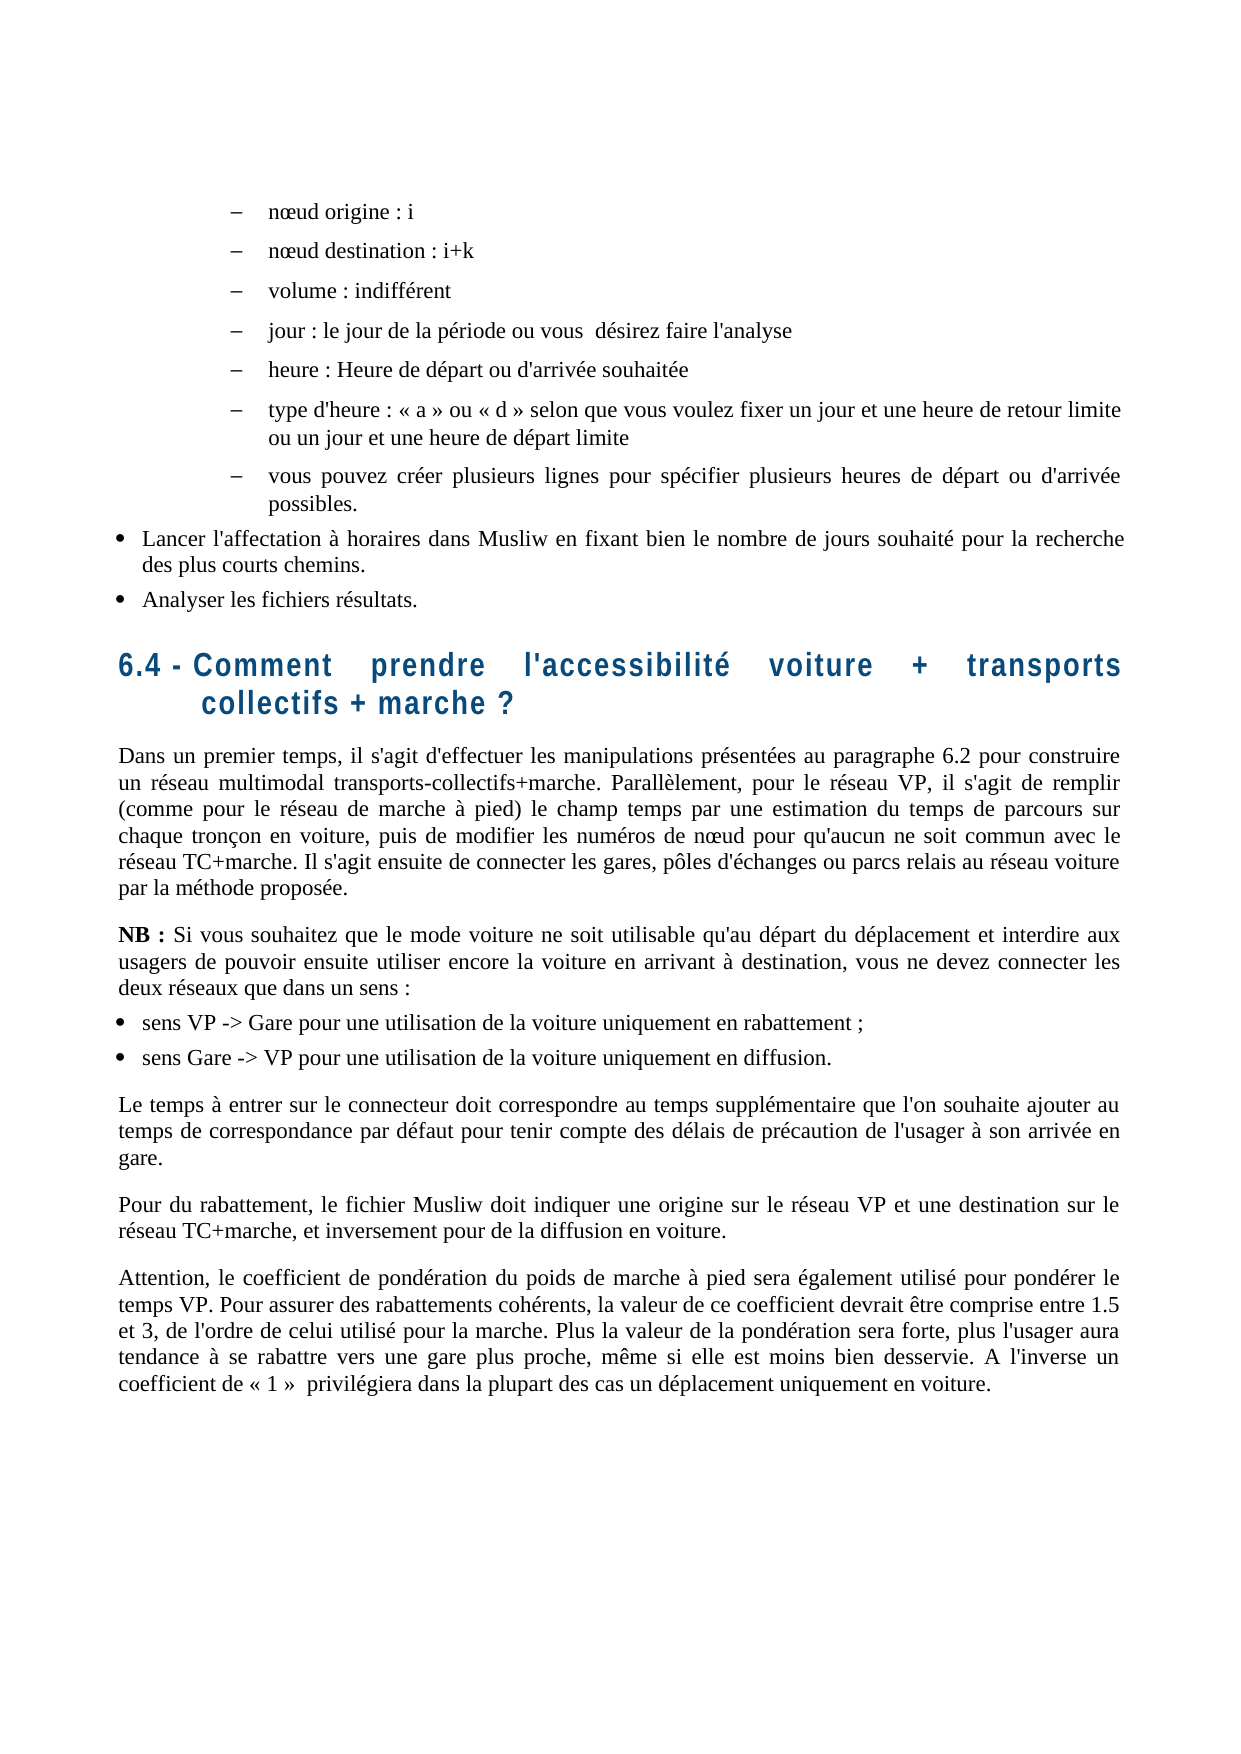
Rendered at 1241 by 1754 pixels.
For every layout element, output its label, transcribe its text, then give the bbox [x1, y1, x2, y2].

text NB : Si vous souhaitez que le mode voiture ne soit utilisable qu'au départ du déplacement et interdire aux usagers de pouvoir ensuite utiliser encore la voiture en arrivant à destination, vous ne devez connecter les deux réseaux que dans un sens : [118, 922, 1122, 1001]
text Le temps à entrer sur le connecteur doit correspondre au temps supplémentaire que l'on souhaite ajouter au temps de correspondance par défaut pour tenir compte des délais de précaution de l'usager à son arrivée en gare. [118, 1091, 1122, 1170]
list volume : indifférent [231, 274, 1122, 305]
text Pour du rabattement, le fichier Musliw doit indiquer une origine sur le réseau VP et une destination sur le réseau TC+marche, et inversement pour de la diffusion en voiture. [118, 1191, 1122, 1243]
list Lancer l'affectation à horaires dans Musliw en fixant bien le nombre de jours souhaité pour la recherche des plus courts chemins. [116, 524, 1127, 577]
list heure : Heure de départ ou d'arrivée souhaitée [231, 353, 1122, 384]
subtitle Comment prendre l'accessibilité voiture + transports collectifs + marche ? [118, 645, 1122, 722]
text Attention, le coefficient de pondération du poids de marche à pied sera également utilisé pour pondérer le temps VP. Pour assurer des rabattements cohérents, la valeur de ce coefficient devrait être comprise entre 1.5 et 3, de l'ordre de celui utilisé pour la marche. Plus la valeur de la pondération sera forte, plus l'usager aura tendance à se rabattre vers une gare plus proche, même si elle est moins bien desservie. A l'inverse un coefficient de « 1 » privilégiera dans la plupart des cas un déplacement uniquement en voiture. [118, 1264, 1122, 1396]
list jour : le jour de la période ou vous désirez faire l'analyse [231, 313, 1122, 345]
text Dans un premier temps, il s'agit d'effectuer les manipulations présentées au paragraphe 6.2 pour construire un réseau multimodal transports-collectifs+marche. Parallèlement, pour le réseau VP, il s'agit de remplir (comme pour le réseau de marche à pied) le champ temps par une estimation du temps de parcours sur chaque tronçon en voiture, puis de modifier les numéros de nœud pour qu'aucun ne soit commun avec le réseau TC+marche. Il s'agit ensuite de connecter les gares, pôles d'échanges ou parcs relais au réseau voiture par la méthode proposée. [118, 743, 1122, 901]
list nœud origine : i [231, 195, 1122, 226]
list nœud destination : i+k [231, 234, 1122, 266]
list type d'heure : « a » ou « d » selon que vous voulez fixer un jour et une heure de retour limite ou un jour et une heure de départ limite [231, 393, 1122, 450]
list Analyser les fichiers résultats. [116, 586, 1127, 612]
list sens Gare -> VP pour une utilisation de la voiture uniquement en diffusion. [116, 1044, 1127, 1070]
list vous pouvez créer plusieurs lignes pour spécifier plusieurs heures de départ ou d'arrivée possibles. [231, 459, 1122, 516]
list sens VP -> Gare pour une utilisation de la voiture uniquement en rabattement ; [116, 1009, 1127, 1035]
